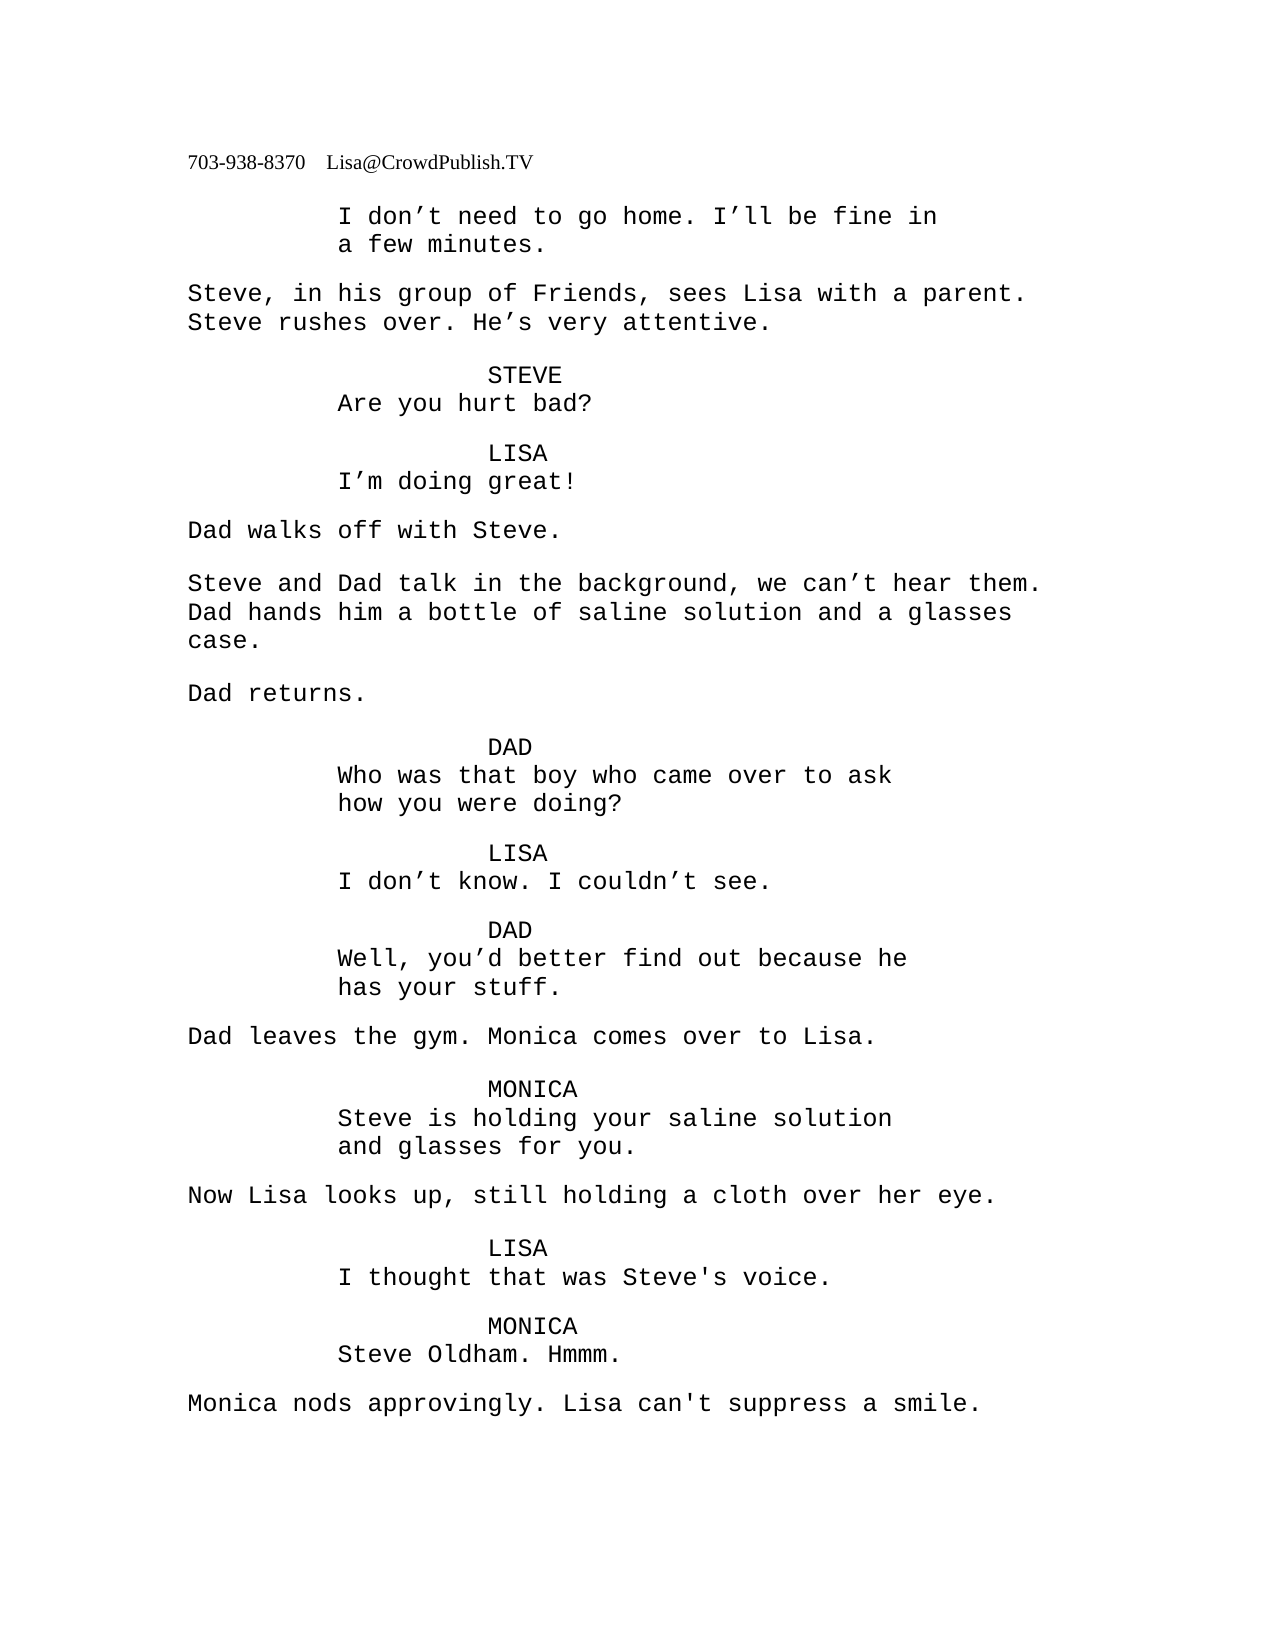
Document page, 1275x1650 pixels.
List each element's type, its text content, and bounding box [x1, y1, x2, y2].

text Steve, in his group of Friends, sees Lisa with a parent. Steve rushes over. He’s very attentive. [187, 281, 1087, 338]
text MONICA [187, 1313, 1087, 1342]
text DAD [187, 734, 1087, 763]
text DAD [187, 918, 1087, 946]
text Who was that boy who came over to ask how you were doing? [337, 763, 937, 819]
text I thought that was Steve's voice. [337, 1264, 937, 1293]
text MONICA [187, 1077, 1087, 1105]
text Dad leaves the gym. Monica comes over to Lisa. [187, 1023, 1087, 1052]
text LISA [187, 1236, 1087, 1264]
text Dad walks off with Steve. [187, 518, 1087, 546]
text Dad returns. [187, 681, 1087, 709]
text I don’t need to go home. I’ll be fine in a few minutes. [337, 203, 937, 260]
text I’m doing great! [337, 468, 937, 497]
text Are you hurt bad? [337, 391, 937, 419]
text Steve and Dad talk in the background, we can’t hear them. Dad hands him a bottle of saline solution and a glasses case. [187, 571, 1087, 656]
text Steve Oldham. Hmmm. [337, 1342, 937, 1370]
text Monica nods approvingly. Lisa can't suppress a smile. [187, 1391, 1087, 1419]
text Well, you’d better find out because he has your stuff. [337, 946, 937, 1003]
text STEVE [187, 363, 1087, 391]
text LISA [187, 440, 1087, 468]
text I don’t know. I couldn’t see. [337, 868, 937, 897]
text Steve is holding your saline solution and glasses for you. [337, 1105, 937, 1162]
text Now Lisa looks up, still holding a cloth over her eye. [187, 1183, 1087, 1211]
text LISA [187, 840, 1087, 868]
